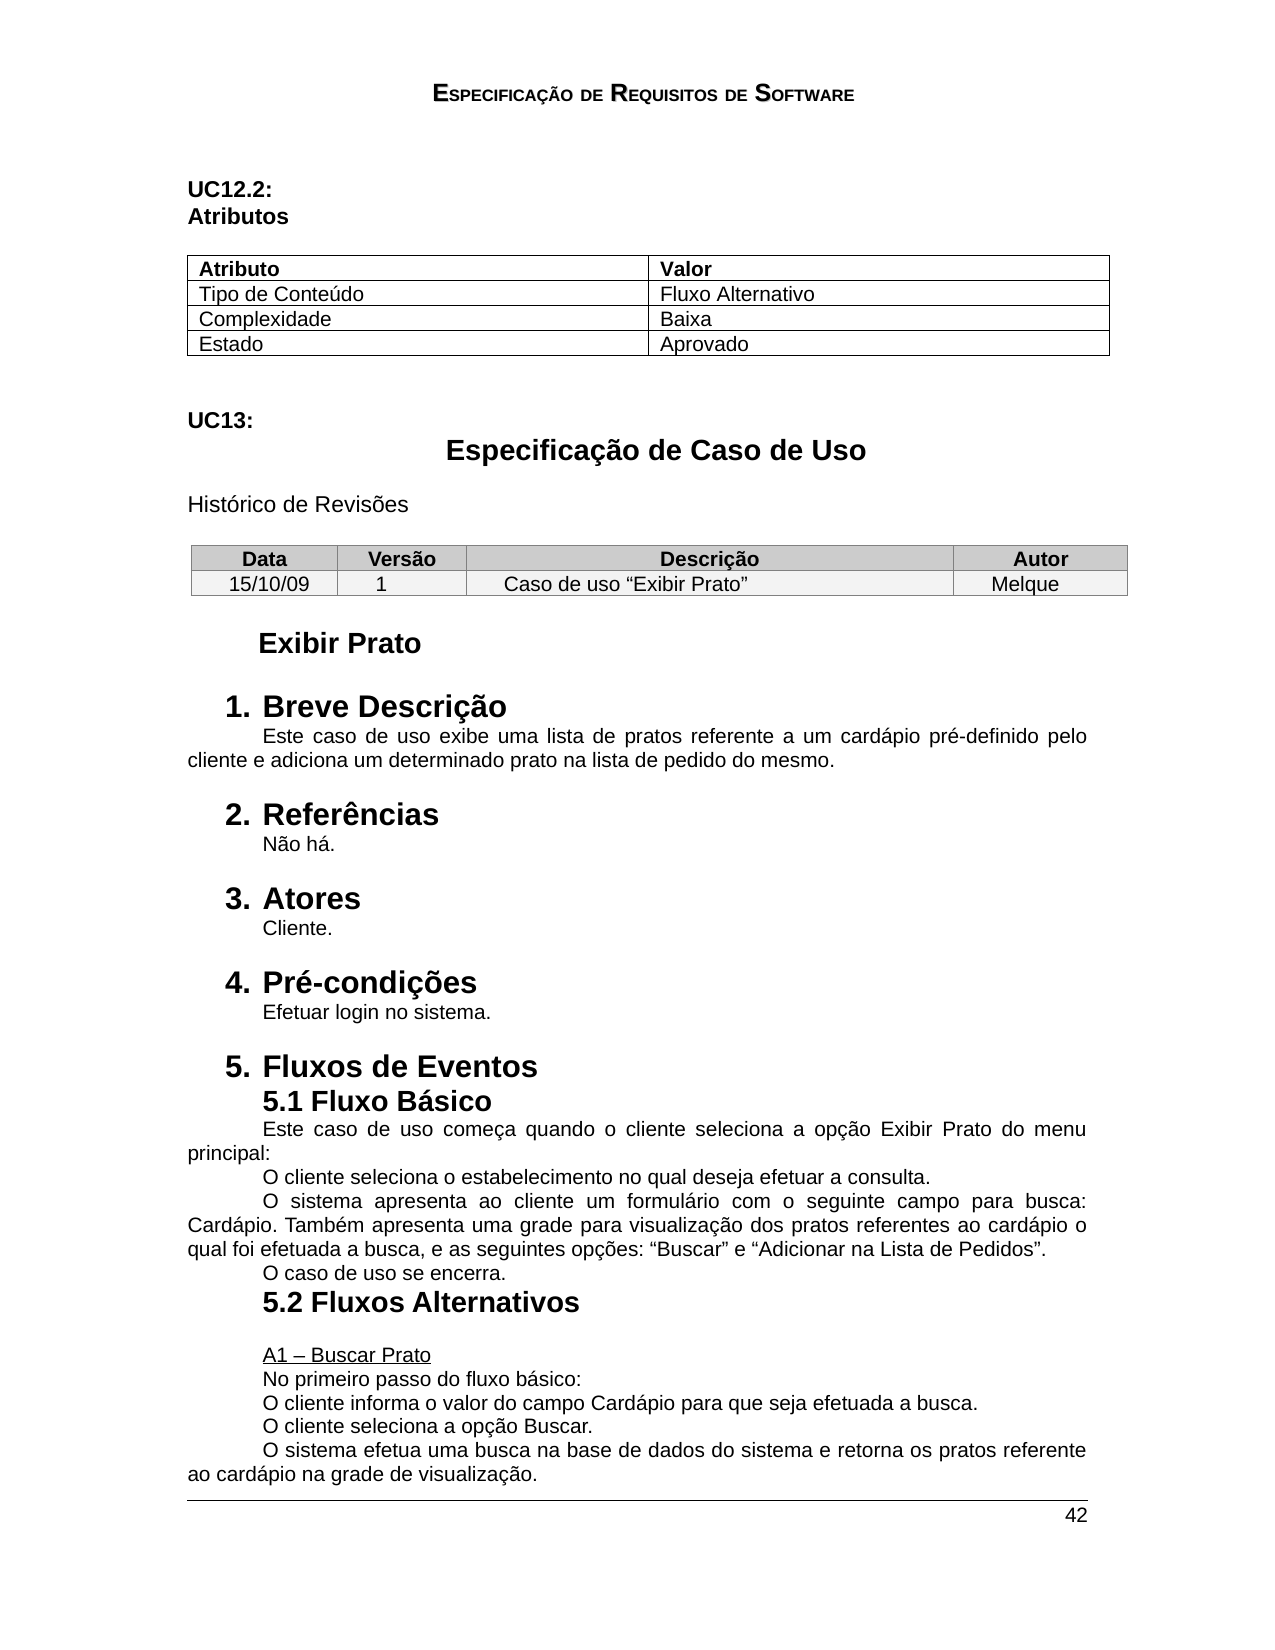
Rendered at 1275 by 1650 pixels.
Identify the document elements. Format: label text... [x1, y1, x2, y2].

table_cell 15/10/09 [192, 571, 337, 595]
text O cliente informa o valor do campo Cardápio para que seja efetuada a busca. [187, 1390, 1088, 1414]
text O sistema efetua uma busca na base de dados do sistema e retorna os pratos referente ao cardápio na grade de visualização. [187, 1438, 1088, 1486]
table_header Data [192, 546, 337, 570]
text Cliente. [187, 916, 1088, 940]
text UC13: [187, 407, 1088, 433]
subtitle Atores [225, 880, 1088, 916]
text Este caso de uso começa quando o cliente seleciona a opção Exibir Prato do menu principal: [187, 1117, 1088, 1165]
table_cell Estado [188, 331, 648, 355]
text O cliente seleciona o estabelecimento no qual deseja efetuar a consulta. [187, 1165, 1088, 1189]
text No primeiro passo do fluxo básico: [187, 1366, 1088, 1390]
subtitle Referências [225, 796, 1088, 832]
text Exibir Prato [187, 626, 1088, 659]
text Atributos [187, 203, 1088, 229]
table_header Versão [338, 546, 466, 570]
table_cell Aprovado [649, 331, 1109, 355]
table_header Atributo [188, 256, 648, 280]
table_cell 1 [338, 571, 466, 595]
subtitle Breve Descrição [225, 688, 1088, 724]
subtitle 5.1 Fluxo Básico [187, 1084, 1088, 1117]
text Especificação de Caso de Uso [225, 433, 1088, 467]
text Este caso de uso exibe uma lista de pratos referente a um cardápio pré-definido pelo cliente e adiciona um determinado prato na lista de pedido do mesmo. [187, 724, 1088, 772]
table_header Autor [954, 546, 1127, 570]
text O cliente seleciona a opção Buscar. [187, 1414, 1088, 1438]
subtitle 5.2 Fluxos Alternativos [187, 1285, 1088, 1318]
text O caso de uso se encerra. [187, 1261, 1088, 1285]
table_cell Melque [954, 571, 1127, 595]
text A1 – Buscar Prato [187, 1342, 1088, 1366]
text Efetuar login no sistema. [187, 1000, 1088, 1024]
table_cell Fluxo Alternativo [649, 281, 1109, 305]
table_cell Baixa [649, 306, 1109, 330]
text Histórico de Revisões [187, 491, 1088, 517]
subtitle Pré-condições [225, 964, 1088, 1000]
table_header Descrição [467, 546, 953, 570]
text O sistema apresenta ao cliente um formulário com o seguinte campo para busca: Cardápio. Também apresenta uma grade para visualização dos pratos referentes ao cardápio o qual foi efetuada a busca, e as seguintes opções: “Buscar” e “Adicionar na Lista de Pedidos”. [187, 1189, 1088, 1261]
table_header Valor [649, 256, 1109, 280]
table_cell Caso de uso “Exibir Prato” [467, 571, 953, 595]
table_cell Complexidade [188, 306, 648, 330]
text UC12.2: [187, 176, 1088, 203]
text Não há. [187, 832, 1088, 856]
subtitle Fluxos de Eventos [225, 1048, 1088, 1084]
table_cell Tipo de Conteúdo [188, 281, 648, 305]
